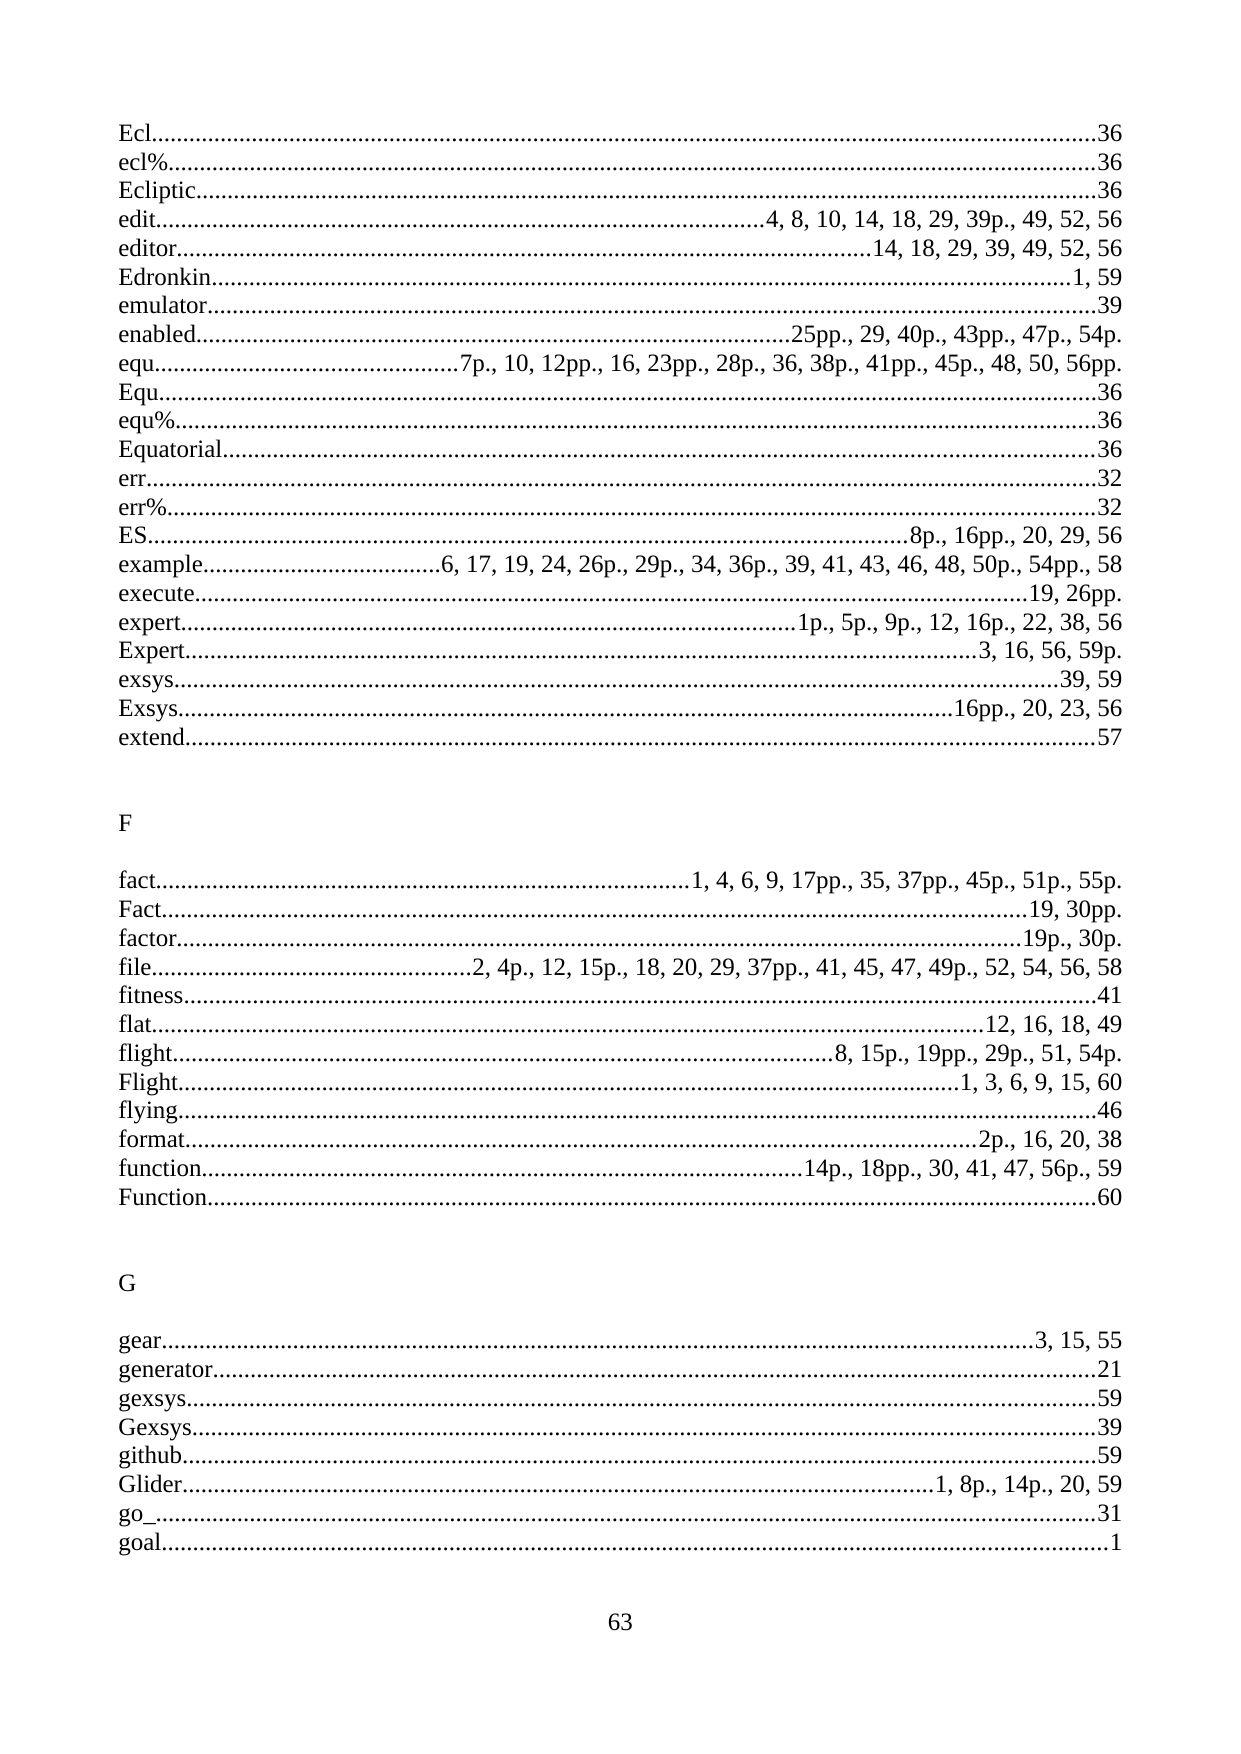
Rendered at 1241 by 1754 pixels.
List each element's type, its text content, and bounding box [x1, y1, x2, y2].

text Function 60 [118, 1182, 1122, 1211]
text exsys 39, 59 [118, 664, 1122, 693]
text goal 1 [118, 1527, 1122, 1556]
text F [118, 808, 1122, 837]
text Flight 1, 3, 6, 9, 15, 60 [118, 1067, 1122, 1096]
text editor 14, 18, 29, 39, 49, 52, 56 [118, 233, 1122, 262]
text generator 21 [118, 1354, 1122, 1383]
text function 14p., 18pp., 30, 41, 47, 56p., 59 [118, 1153, 1122, 1182]
text ES 8p., 16pp., 20, 29, 56 [118, 521, 1122, 549]
text flight 8, 15p., 19pp., 29p., 51, 54p. [118, 1038, 1122, 1067]
text err 32 [118, 463, 1122, 492]
text fitness 41 [118, 981, 1122, 1009]
text err% 32 [118, 492, 1122, 521]
text flat 12, 16, 18, 49 [118, 1009, 1122, 1038]
text extend 57 [118, 722, 1122, 751]
text Equatorial 36 [118, 434, 1122, 463]
text gexsys 59 [118, 1383, 1122, 1412]
text Exsys 16pp., 20, 23, 56 [118, 693, 1122, 722]
text execute 19, 26pp. [118, 578, 1122, 607]
text Expert 3, 16, 56, 59p. [118, 636, 1122, 664]
text Glider 1, 8p., 14p., 20, 59 [118, 1469, 1122, 1498]
text file 2, 4p., 12, 15p., 18, 20, 29, 37pp., 41, 45, 47, 49p., 52, 54, 56, 58 [118, 952, 1122, 981]
text go_ 31 [118, 1498, 1122, 1527]
text expert 1p., 5p., 9p., 12, 16p., 22, 38, 56 [118, 607, 1122, 636]
text G [118, 1268, 1122, 1297]
text factor 19p., 30p. [118, 923, 1122, 952]
text equ% 36 [118, 406, 1122, 434]
text ecl% 36 [118, 147, 1122, 176]
text Gexsys 39 [118, 1412, 1122, 1441]
text enabled 25pp., 29, 40p., 43pp., 47p., 54p. [118, 319, 1122, 348]
text format 2p., 16, 20, 38 [118, 1124, 1122, 1153]
text emulator 39 [118, 291, 1122, 319]
text fact 1, 4, 6, 9, 17pp., 35, 37pp., 45p., 51p., 55p. [118, 866, 1122, 894]
text github 59 [118, 1441, 1122, 1469]
text Ecl 36 [118, 118, 1122, 147]
text Equ 36 [118, 377, 1122, 406]
text equ 7p., 10, 12pp., 16, 23pp., 28p., 36, 38p., 41pp., 45p., 48, 50, 56pp. [118, 348, 1122, 377]
text flying 46 [118, 1096, 1122, 1124]
text edit 4, 8, 10, 14, 18, 29, 39p., 49, 52, 56 [118, 204, 1122, 233]
text Edronkin 1, 59 [118, 262, 1122, 291]
text gear 3, 15, 55 [118, 1326, 1122, 1354]
text example 6, 17, 19, 24, 26p., 29p., 34, 36p., 39, 41, 43, 46, 48, 50p., 54pp., 58 [118, 549, 1122, 578]
text Fact 19, 30pp. [118, 894, 1122, 923]
text Ecliptic 36 [118, 176, 1122, 204]
